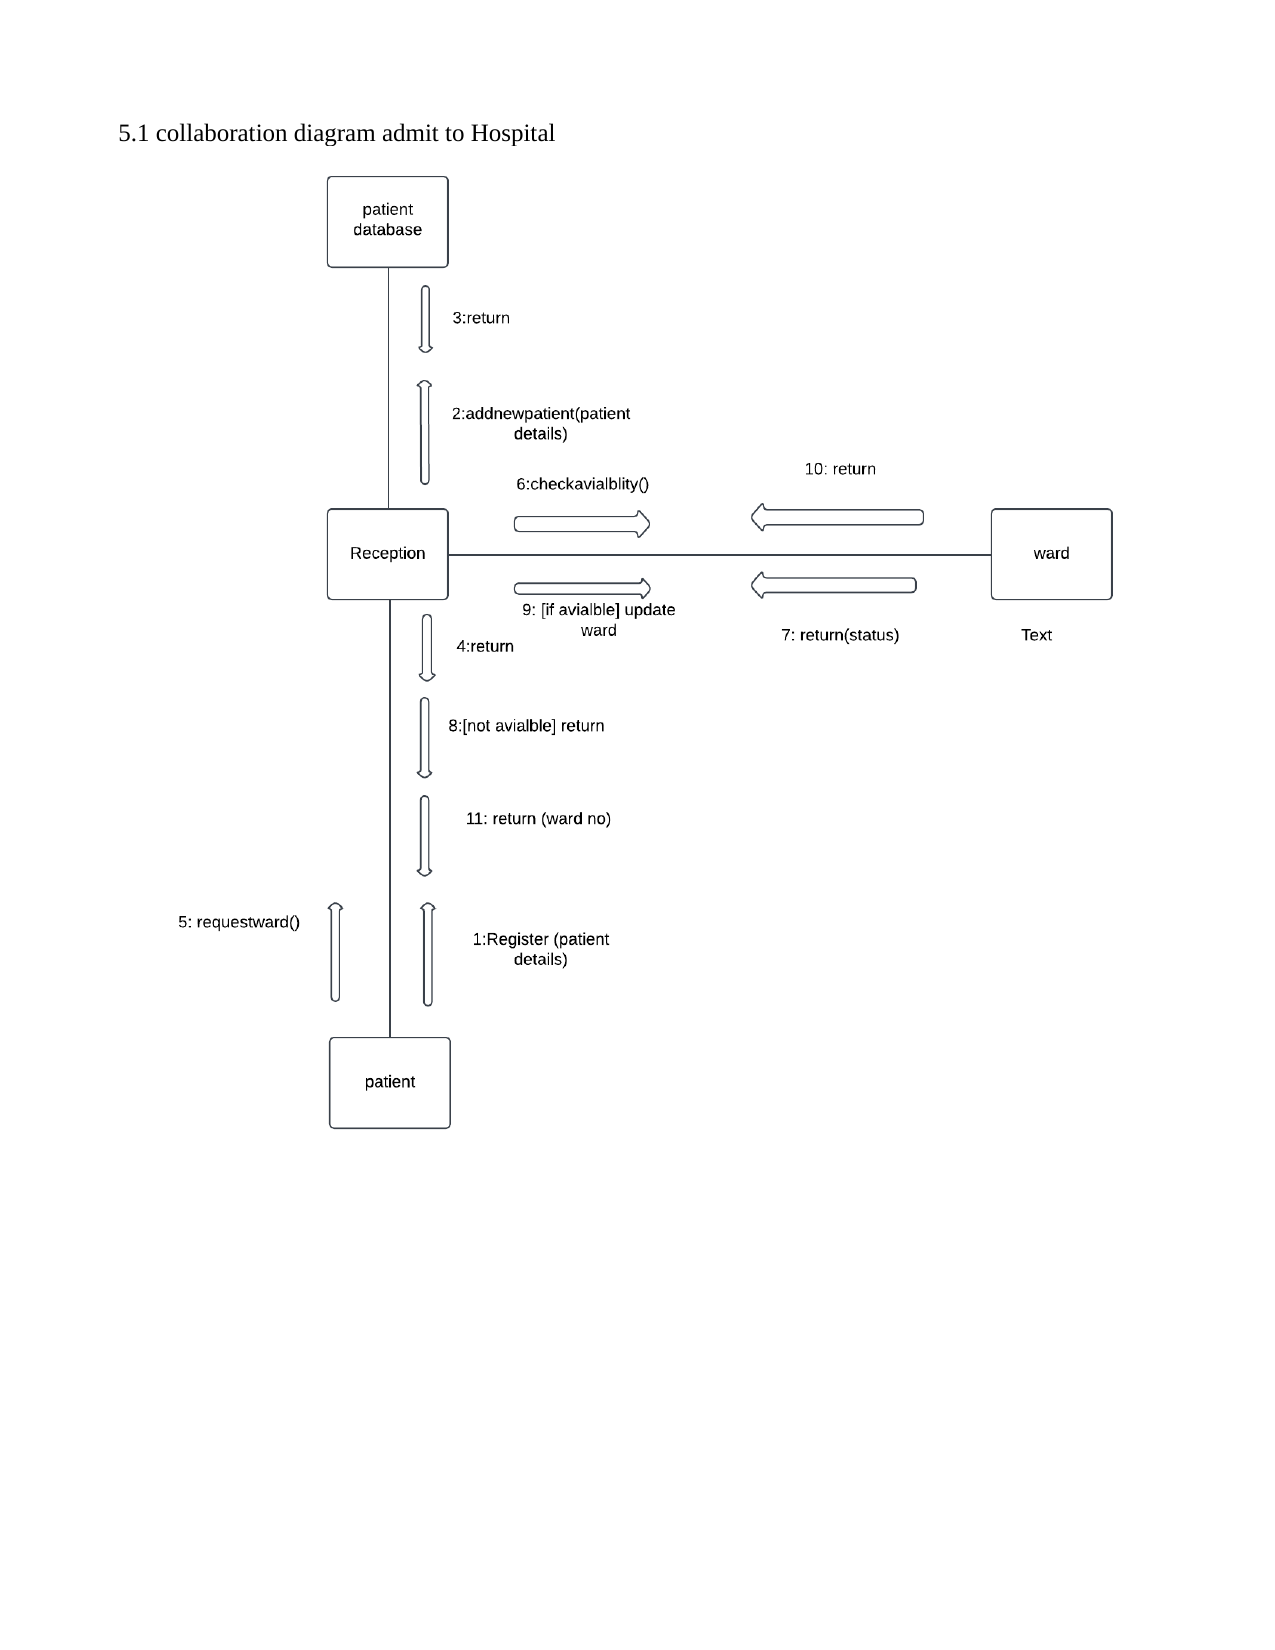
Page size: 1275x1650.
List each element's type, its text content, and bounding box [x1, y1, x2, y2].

picture [118, 146, 1157, 1158]
text 5.1 collaboration diagram admit to Hospital [118, 118, 1157, 146]
